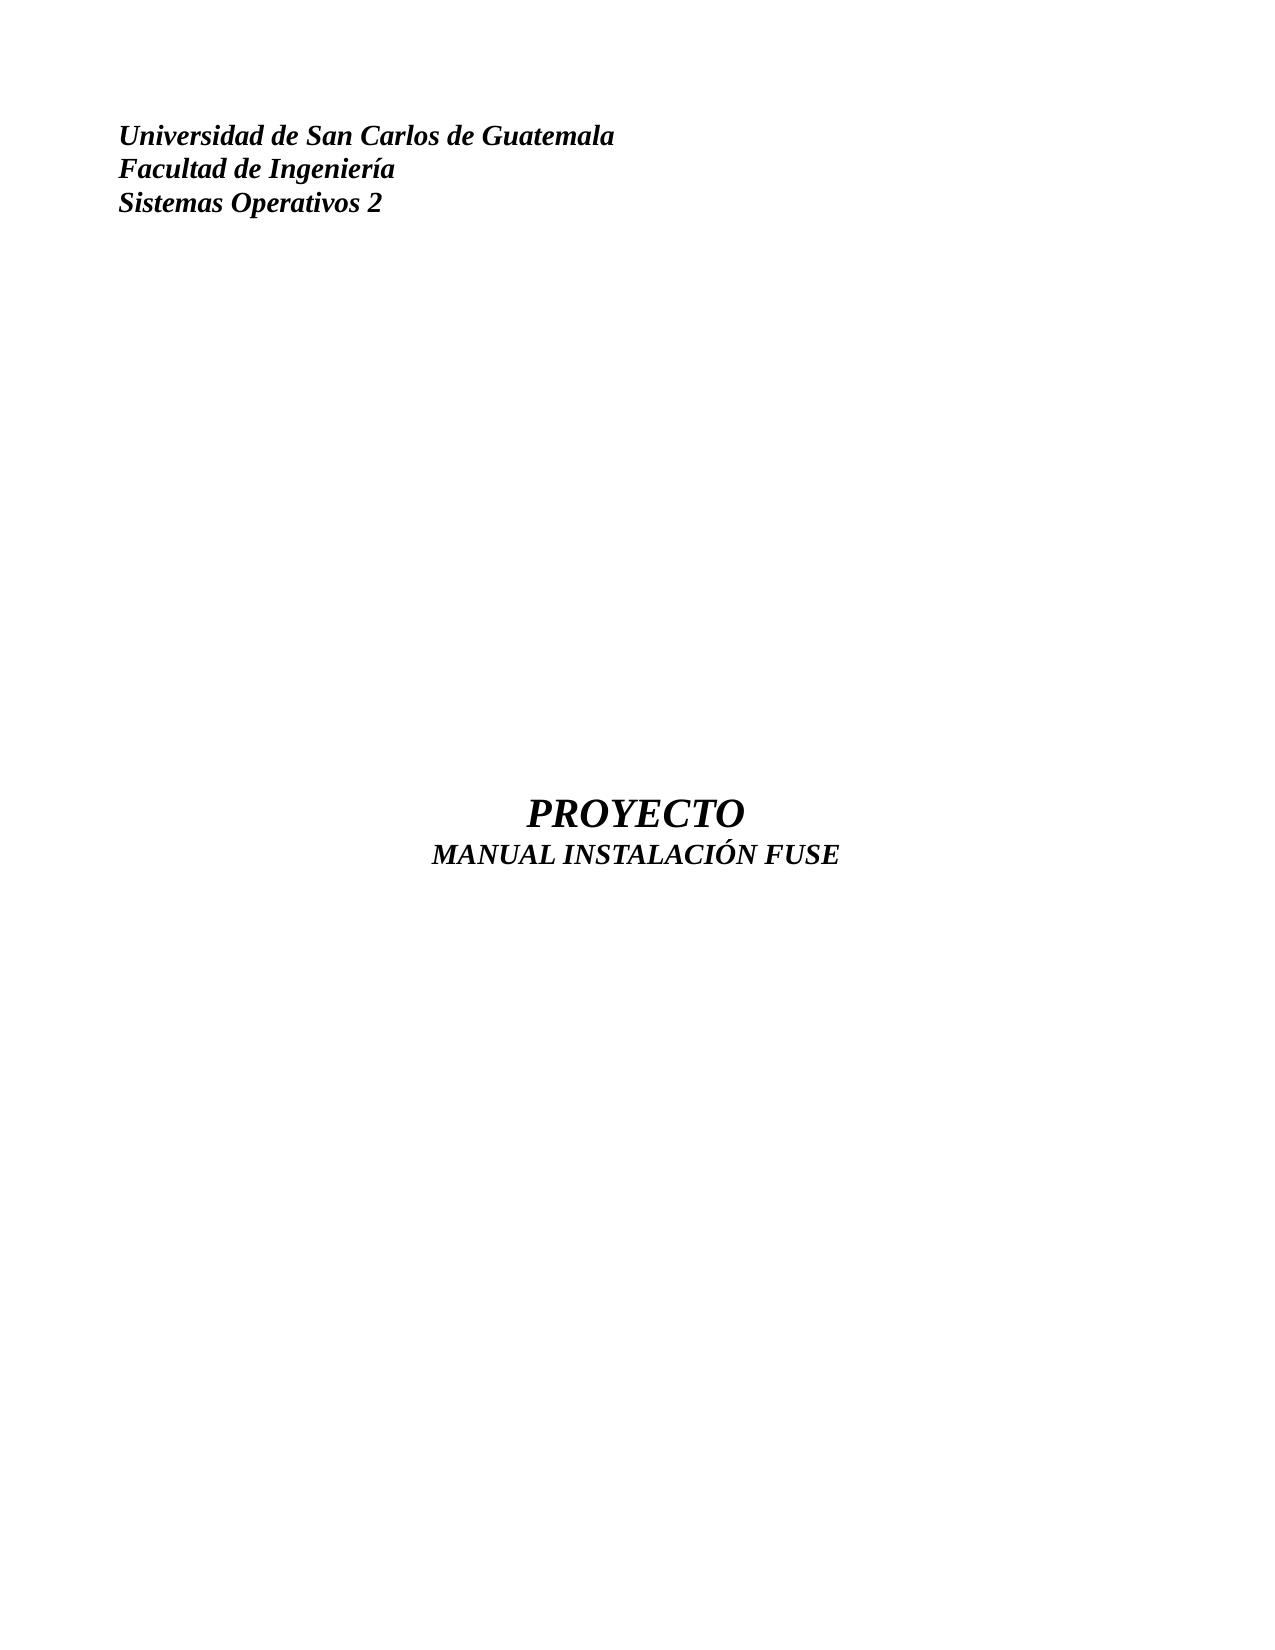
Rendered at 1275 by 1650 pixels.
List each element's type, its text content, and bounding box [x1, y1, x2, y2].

text MANUAL INSTALACIÓN FUSE [118, 837, 1157, 870]
text PROYECTO [118, 789, 1157, 837]
text Facultad de Ingeniería [118, 152, 1157, 185]
text Sistemas Operativos 2 [118, 185, 1157, 219]
text Universidad de San Carlos de Guatemala [118, 118, 1157, 152]
